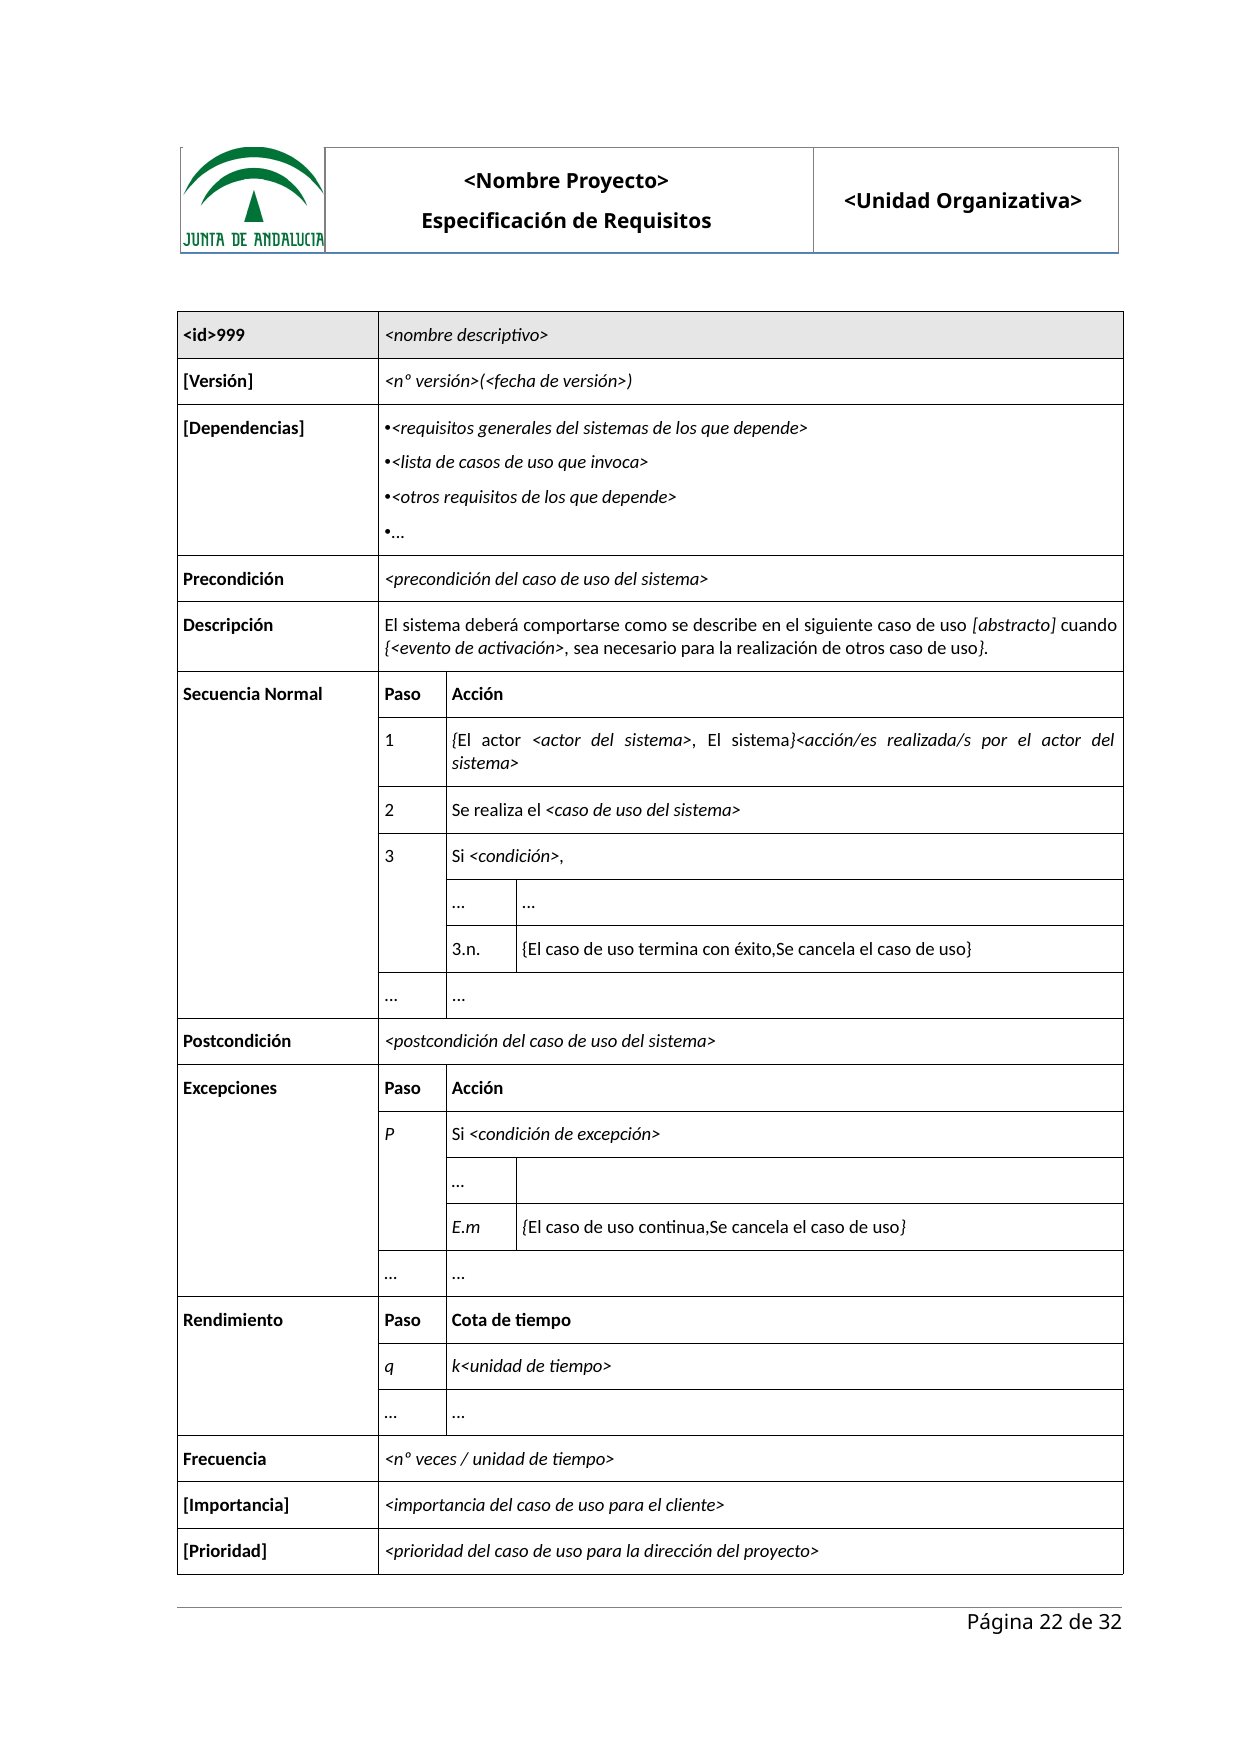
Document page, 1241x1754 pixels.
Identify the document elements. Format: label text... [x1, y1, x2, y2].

table_cell Paso [379, 1065, 446, 1111]
table_cell <nº versión>(<fecha de versión>) [379, 359, 1123, 404]
table_cell E.m [447, 1204, 516, 1250]
table_cell <prioridad del caso de uso para la dirección del proyecto> [379, 1529, 1123, 1574]
table_cell … [379, 1251, 446, 1296]
table_cell Si <condición de excepción> [447, 1112, 1123, 1157]
table_cell <precondición del caso de uso del sistema> [379, 556, 1123, 601]
table_cell P [379, 1112, 446, 1250]
table_cell Precondición [178, 556, 378, 601]
table_cell 3 [379, 834, 446, 972]
table_cell Paso [379, 1297, 446, 1342]
table_cell [Versión] [178, 359, 378, 404]
table_cell {El caso de uso termina con éxito,Se cancela el caso de uso} [517, 926, 1123, 972]
table_cell <postcondición del caso de uso del sistema> [379, 1019, 1123, 1064]
table_cell ... [447, 1251, 1123, 1296]
table_cell k<unidad de tiempo> [447, 1344, 1123, 1389]
table_cell … [379, 1390, 446, 1435]
table_cell {El actor <actor del sistema>, El sistema}<acción/es realizada/s por el actor del sistema> [447, 718, 1123, 786]
table_header <nombre descriptivo> [379, 312, 1123, 358]
table_cell Postcondición [178, 1019, 378, 1064]
table_cell … [447, 1158, 516, 1203]
table_cell ... [447, 880, 516, 925]
table_cell {El caso de uso continua,Se cancela el caso de uso} [517, 1204, 1123, 1250]
table_cell 3.n. [447, 926, 516, 972]
table_cell <requisitos generales del sistemas de los que depende> <lista de casos de uso que invoca> <otros requisitos de los que depende> ... [379, 405, 1123, 555]
table_cell Cota de tiempo [447, 1297, 1123, 1342]
table_cell 1 [379, 718, 446, 786]
picture [183, 147, 324, 246]
table_cell Secuencia Normal [178, 672, 378, 1018]
table_cell <nº veces / unidad de tiempo> [379, 1436, 1123, 1481]
table_cell Acción [447, 672, 1123, 717]
table_cell Frecuencia [178, 1436, 378, 1481]
table_cell q [379, 1344, 446, 1389]
table_cell El sistema deberá comportarse como se describe en el siguiente caso de uso [abstracto] cuando {<evento de activación>, sea necesario para la realización de otros caso de uso}. [379, 602, 1123, 671]
table_cell Descripción [178, 602, 378, 671]
table_cell 2 [379, 787, 446, 832]
table_cell Rendimiento [178, 1297, 378, 1435]
table_cell Acción [447, 1065, 1123, 1111]
table_cell [517, 1158, 1123, 1203]
table_cell ... [447, 1390, 1123, 1435]
table_cell Si <condición>, [447, 834, 1123, 879]
table_cell [Importancia] [178, 1482, 378, 1528]
table_cell <importancia del caso de uso para el cliente> [379, 1482, 1123, 1528]
table_cell [Dependencias] [178, 405, 378, 555]
table_header <id>999 [178, 312, 378, 358]
table_cell Se realiza el <caso de uso del sistema> [447, 787, 1123, 832]
table_cell ... [447, 973, 1123, 1018]
table_cell ... [517, 880, 1123, 925]
table_cell Excepciones [178, 1065, 378, 1296]
table_cell Paso [379, 672, 446, 717]
table_cell [Prioridad] [178, 1529, 378, 1574]
table_cell ... [379, 973, 446, 1018]
